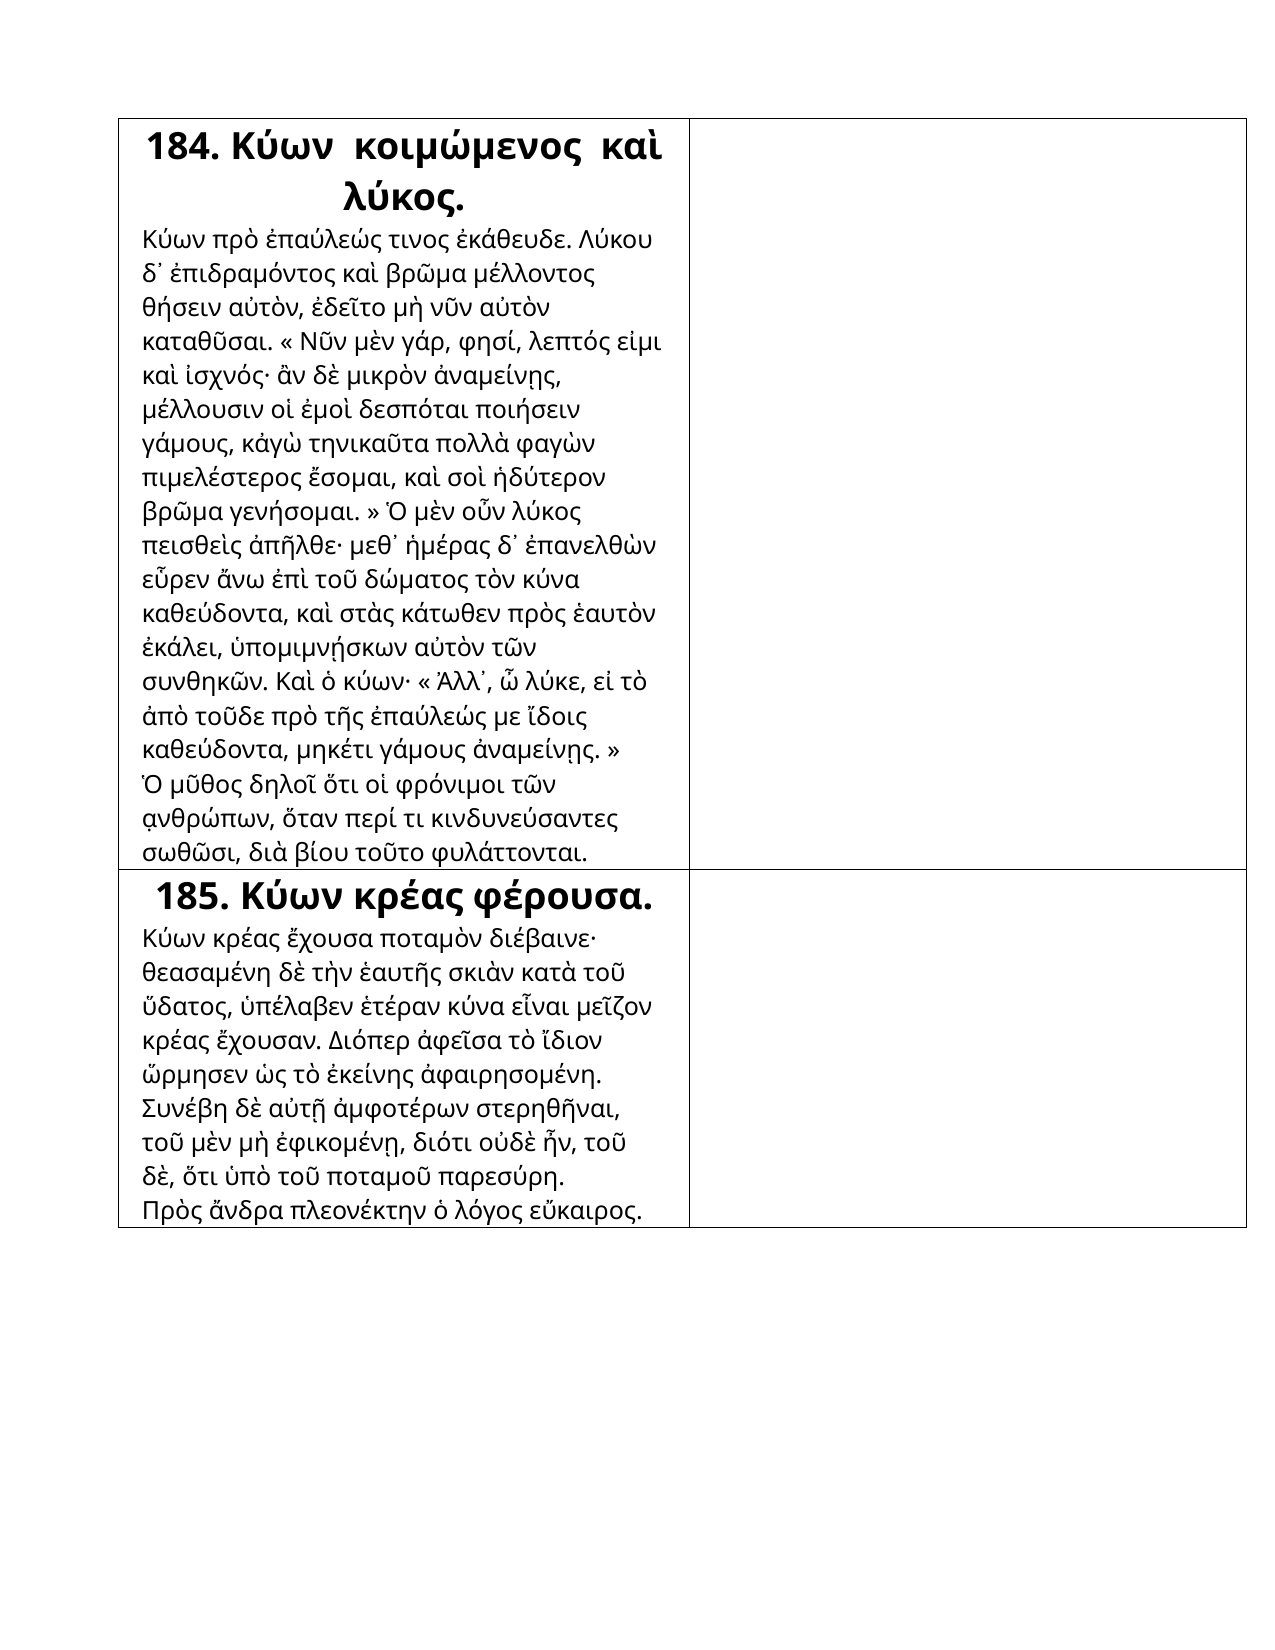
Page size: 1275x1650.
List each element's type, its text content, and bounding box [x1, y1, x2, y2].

table_cell 184. Κύων κοιμώμενος καὶ λύκος. Κύων πρὸ ἐπαύλεώς τινος ἐκάθευδε. Λύκου δ᾿ ἐπιδραμόντος καὶ βρῶμα μέλλοντος θήσειν αὐτὸν, ἐδεῖτο μὴ νῦν αὐτὸν καταθῦσαι. « Νῦν μὲν γάρ, φησί, λεπτός εἰμι καὶ ἰσχνός· ἂν δὲ μικρὸν ἀναμείνῃς, μέλλουσιν οἱ ἐμοὶ δεσπόται ποιήσειν γάμους, κἀγὼ τηνικαῦτα πολλὰ φαγὼν πιμελέστερος ἔσομαι, καὶ σοὶ ἡδύτερον βρῶμα γενήσομαι. » Ὁ μὲν οὖν λύκος πεισθεὶς ἀπῆλθε· μεθ᾿ ἡμέρας δ᾿ ἐπανελθὼν εὗρεν ἄνω ἐπὶ τοῦ δώματος τὸν κύνα καθεύδοντα, καὶ στὰς κάτωθεν πρὸς ἑαυτὸν ἐκάλει, ὑπομιμνῄσκων αὐτὸν τῶν συνθηκῶν. Καὶ ὁ κύων· « Ἀλλ᾿, ὦ λύκε, εἰ τὸ ἀπὸ τοῦδε πρὸ τῆς ἐπαύλεώς με ἴδοις καθεύδοντα, μηκέτι γάμους ἀναμείνῃς. » Ὁ μῦθος δηλοῖ ὅτι οἱ φρόνιμοι τῶν α̣νθρώπων, ὅταν περί τι κινδυνεύσαντες σωθῶσι, διὰ βίου τοῦτο φυλάττονται. [119, 119, 689, 868]
table_cell [690, 870, 1246, 1227]
table_cell [690, 119, 1246, 868]
table_cell 185. Κύων κρέας φέρουσα. Κύων κρέας ἔχουσα ποταμὸν διέβαινε· θεασαμένη δὲ τὴν ἑαυτῆς σκιὰν κατὰ τοῦ ὕδατος, ὑπέλαβεν ἑτέραν κύνα εἶναι μεῖζον κρέας ἔχουσαν. Διόπερ ἀφεῖσα τὸ ἴδιον ὥρμησεν ὡς τὸ ἐκείνης ἀφαιρησομένη. Συνέβη δὲ αὐτῇ ἀμφοτέρων στερηθῆναι, τοῦ μὲν μὴ ἐφικομένῃ, διότι οὐδὲ ἦν, τοῦ δὲ, ὅτι ὑπὸ τοῦ ποταμοῦ παρεσύρη. Πρὸς ἄνδρα πλεονέκτην ὁ λόγος εὔκαιρος. [119, 870, 689, 1227]
